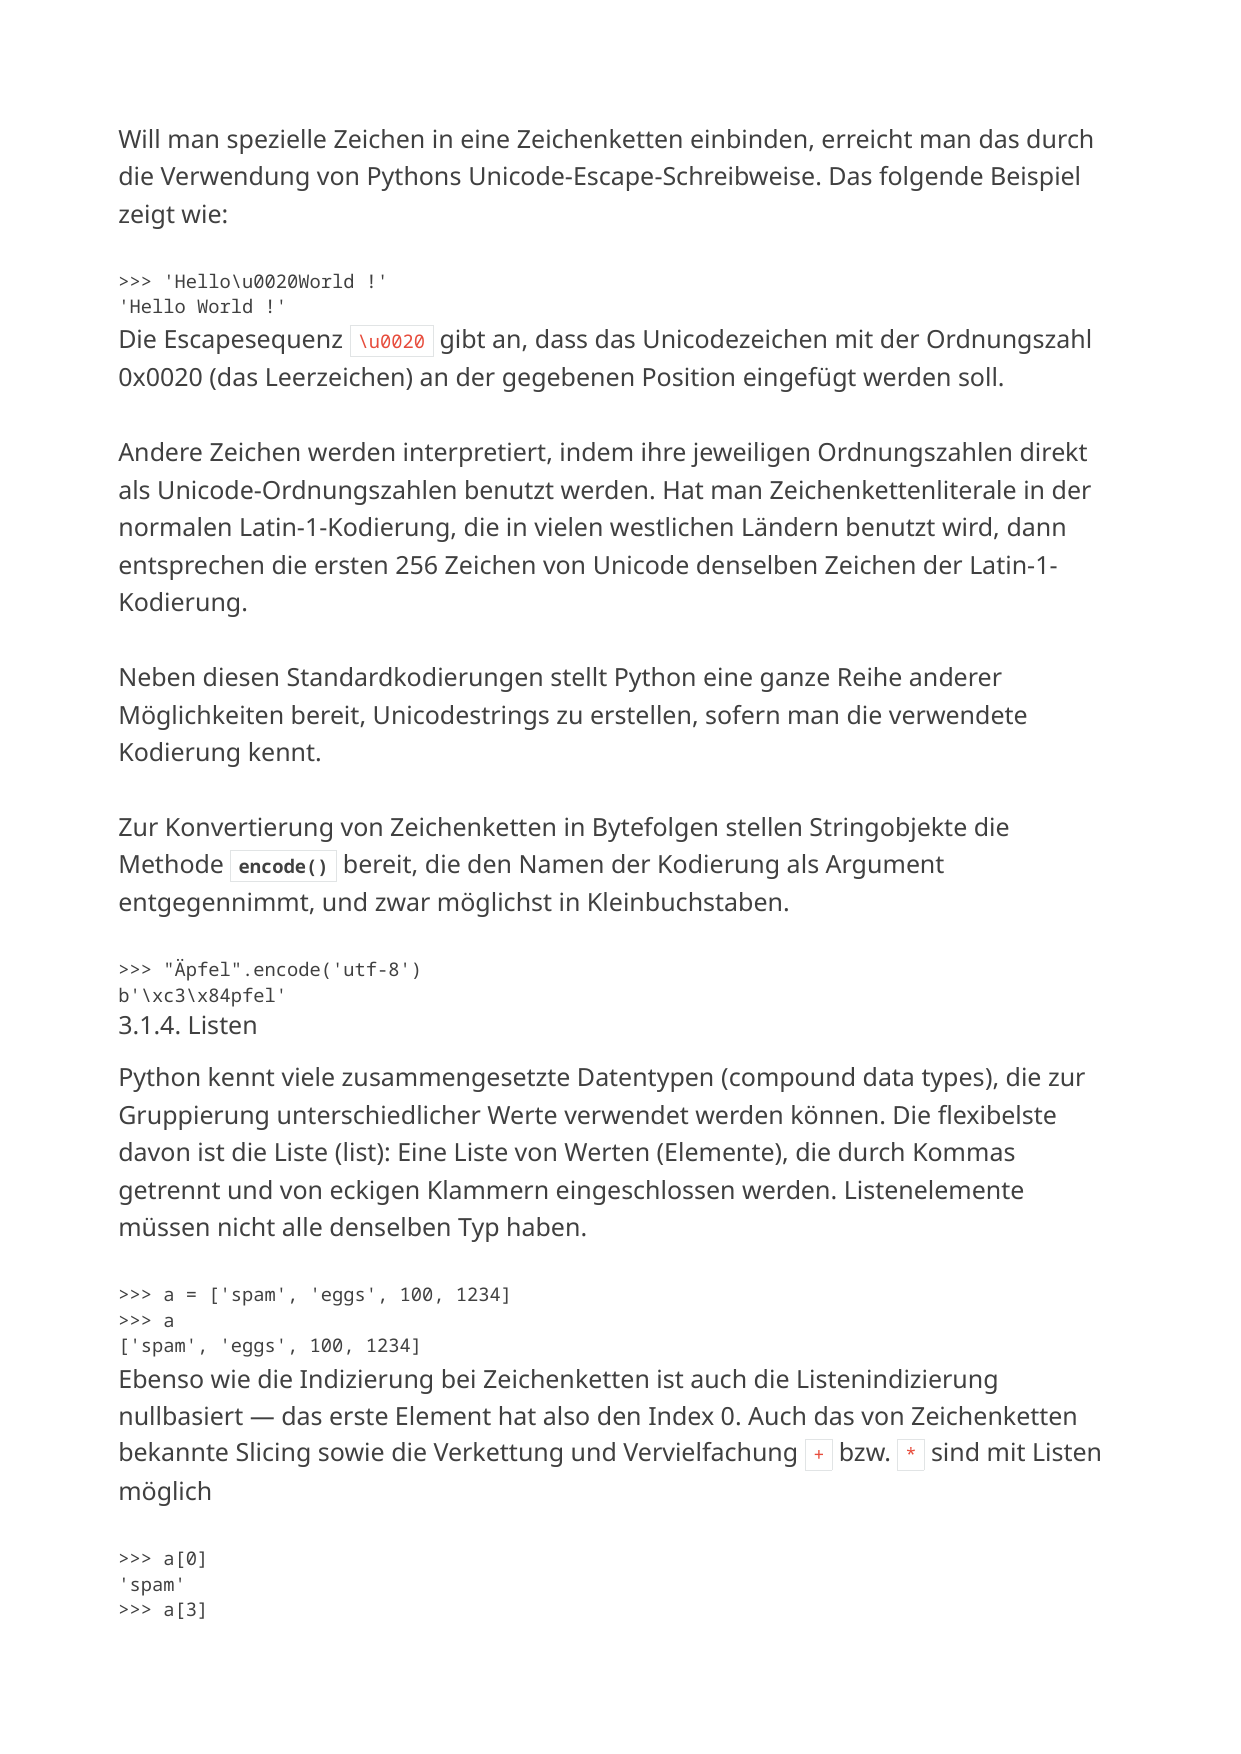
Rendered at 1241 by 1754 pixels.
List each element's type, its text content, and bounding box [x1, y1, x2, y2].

text Die Escapesequenz \u0020 gibt an, dass das Unicodezeichen mit der Ordnungszahl 0x0020 (das Leerzeichen) an der gegebenen Position eingefügt werden soll. [118, 319, 1122, 394]
text Neben diesen Standardkodierungen stellt Python eine ganze Reihe anderer Möglichkeiten bereit, Unicodestrings zu erstellen, sofern man die verwendete Kodierung kennt. [118, 657, 1122, 769]
text >>> "Äpfel".encode('utf-8') [118, 957, 1122, 982]
text 'spam' [118, 1571, 1122, 1596]
text ['spam', 'eggs', 100, 1234] [118, 1332, 1122, 1358]
text Andere Zeichen werden interpretiert, indem ihre jeweiligen Ordnungszahlen direkt als Unicode-Ordnungszahlen benutzt werden. Hat man Zeichenkettenliterale in der normalen Latin-1-Kodierung, die in vielen westlichen Ländern benutzt wird, dann entsprechen die ersten 256 Zeichen von Unicode denselben Zeichen der Latin-1-Kodierung. [118, 432, 1122, 619]
text Will man spezielle Zeichen in eine Zeichenketten einbinden, erreicht man das durch die Verwendung von Pythons Unicode-Escape-Schreibweise. Das folgende Beispiel zeigt wie: [118, 118, 1122, 231]
text 'Hello World !' [118, 294, 1122, 319]
text >>> a [118, 1307, 1122, 1332]
text b'\xc3\x84pfel' [118, 982, 1122, 1008]
text >>> 'Hello\u0020World !' [118, 268, 1122, 294]
text Ebenso wie die Indizierung bei Zeichenketten ist auch die Listenindizierung nullbasiert — das erste Element hat also den Index 0. Auch das von Zeichenketten bekannte Slicing sowie die Verkettung und Vervielfachung + bzw. * sind mit Listen möglich [118, 1358, 1122, 1508]
text >>> a = ['spam', 'eggs', 100, 1234] [118, 1281, 1122, 1307]
text Zur Konvertierung von Zeichenketten in Bytefolgen stellen Stringobjekte die Methode encode() bereit, die den Namen der Kodierung als Argument entgegennimmt, und zwar möglichst in Kleinbuchstaben. [118, 807, 1122, 919]
subtitle 3.1.4. Listen [118, 1008, 1122, 1042]
text Python kennt viele zusammengesetzte Datentypen (compound data types), die zur Gruppierung unterschiedlicher Werte verwendet werden können. Die flexibelste davon ist die Liste (list): Eine Liste von Werten (Elemente), die durch Kommas getrennt und von eckigen Klammern eingeschlossen werden. Listenelemente müssen nicht alle denselben Typ haben. [118, 1056, 1122, 1244]
text >>> a[0] [118, 1545, 1122, 1571]
text >>> a[3] [118, 1596, 1122, 1622]
